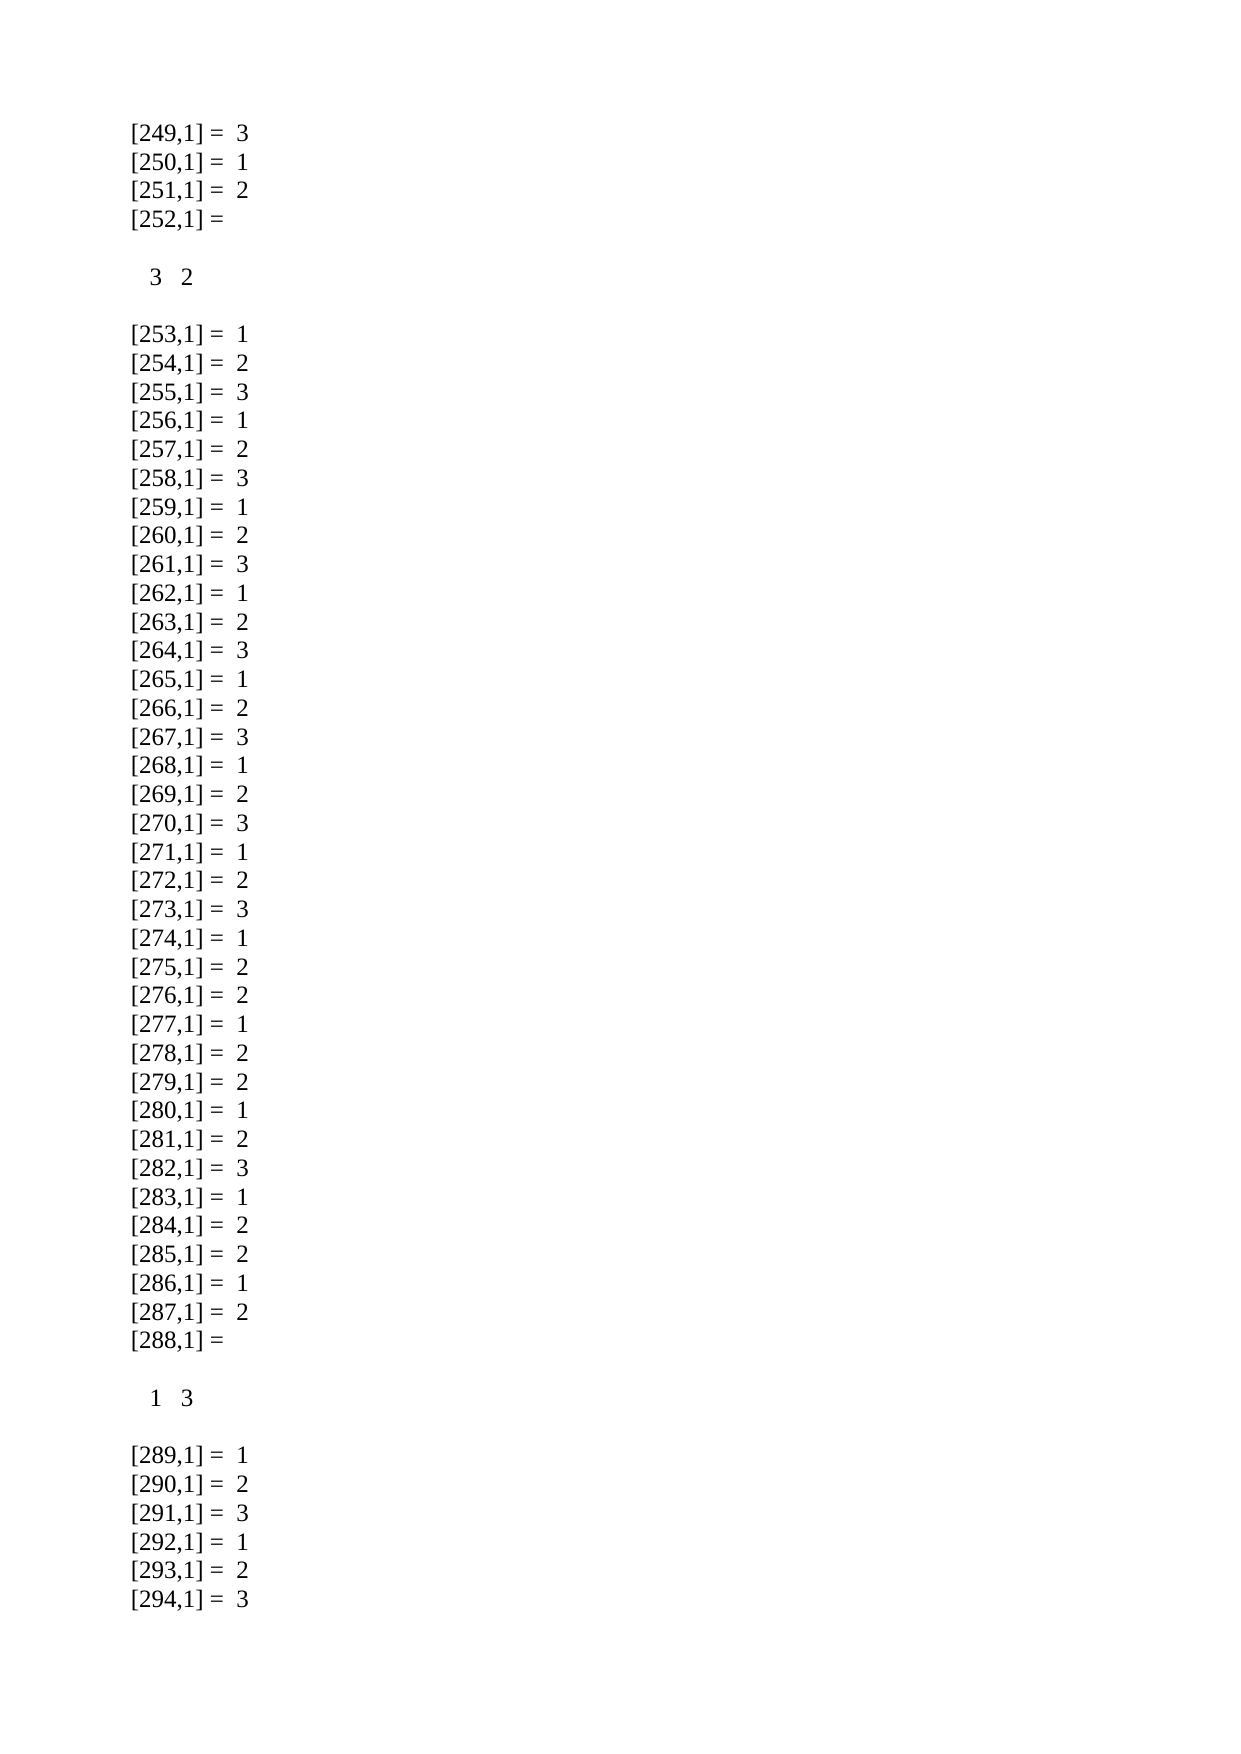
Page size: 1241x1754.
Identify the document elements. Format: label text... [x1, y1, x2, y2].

text [267,1] = 3 [118, 722, 1122, 751]
text [285,1] = 2 [118, 1239, 1122, 1268]
text [269,1] = 2 [118, 779, 1122, 808]
text [266,1] = 2 [118, 693, 1122, 722]
text [256,1] = 1 [118, 406, 1122, 434]
text [261,1] = 3 [118, 549, 1122, 578]
text [249,1] = 3 [118, 118, 1122, 147]
text [259,1] = 1 [118, 492, 1122, 521]
text [263,1] = 2 [118, 607, 1122, 636]
text [265,1] = 1 [118, 664, 1122, 693]
text [277,1] = 1 [118, 1009, 1122, 1038]
text [289,1] = 1 [118, 1441, 1122, 1469]
text [255,1] = 3 [118, 377, 1122, 406]
text [281,1] = 2 [118, 1124, 1122, 1153]
text [283,1] = 1 [118, 1182, 1122, 1211]
text [290,1] = 2 [118, 1469, 1122, 1498]
text [268,1] = 1 [118, 751, 1122, 779]
text [274,1] = 1 [118, 923, 1122, 952]
text [252,1] = [118, 204, 1122, 233]
text 3 2 [118, 262, 1122, 291]
text [294,1] = 3 [118, 1584, 1122, 1613]
text [253,1] = 1 [118, 319, 1122, 348]
text [272,1] = 2 [118, 866, 1122, 894]
text [270,1] = 3 [118, 808, 1122, 837]
text [292,1] = 1 [118, 1527, 1122, 1556]
text [286,1] = 1 [118, 1268, 1122, 1297]
text [264,1] = 3 [118, 636, 1122, 664]
text [250,1] = 1 [118, 147, 1122, 176]
text [287,1] = 2 [118, 1297, 1122, 1326]
text [279,1] = 2 [118, 1067, 1122, 1096]
text [271,1] = 1 [118, 837, 1122, 866]
text [260,1] = 2 [118, 521, 1122, 549]
text [275,1] = 2 [118, 952, 1122, 981]
text [273,1] = 3 [118, 894, 1122, 923]
text [276,1] = 2 [118, 981, 1122, 1009]
text [291,1] = 3 [118, 1498, 1122, 1527]
text [280,1] = 1 [118, 1096, 1122, 1124]
text [293,1] = 2 [118, 1556, 1122, 1584]
text 1 3 [118, 1383, 1122, 1412]
text [278,1] = 2 [118, 1038, 1122, 1067]
text [258,1] = 3 [118, 463, 1122, 492]
text [282,1] = 3 [118, 1153, 1122, 1182]
text [257,1] = 2 [118, 434, 1122, 463]
text [262,1] = 1 [118, 578, 1122, 607]
text [251,1] = 2 [118, 176, 1122, 204]
text [254,1] = 2 [118, 348, 1122, 377]
text [284,1] = 2 [118, 1211, 1122, 1239]
text [288,1] = [118, 1326, 1122, 1354]
